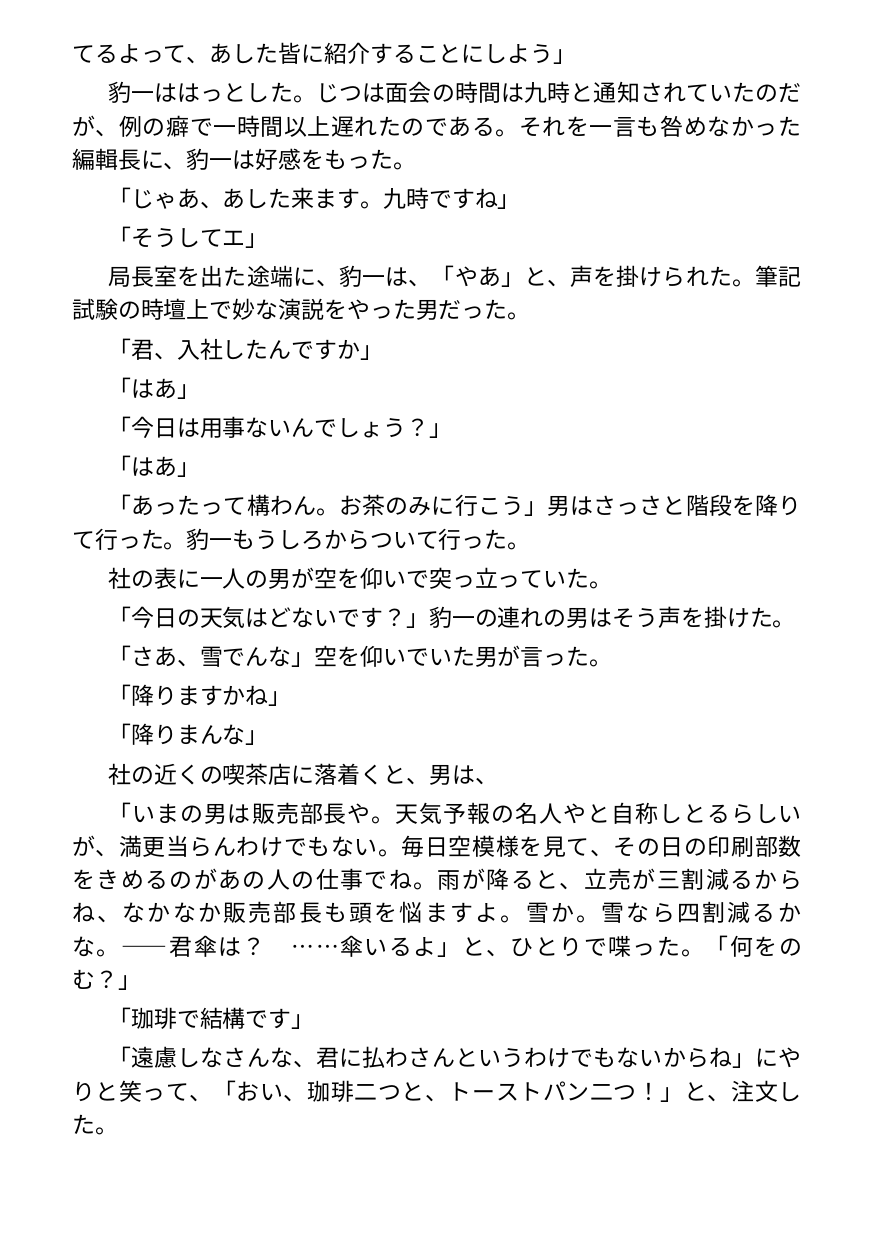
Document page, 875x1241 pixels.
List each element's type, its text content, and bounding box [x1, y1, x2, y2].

text 「遠慮しなさんな、君に払わさんというわけでもないからね」にやりと笑って、「おい、珈琲二つと、トーストパン二つ！」と、注文した。 [72, 1040, 802, 1140]
text 「そうしてエ」 [72, 220, 802, 253]
text 「珈琲で結構です」 [72, 1001, 802, 1034]
text 「君、入社したんですか」 [72, 332, 802, 365]
text 「あったって構わん。お茶のみに行こう」男はさっさと階段を降りて行った。豹一もうしろからついて行った。 [72, 488, 802, 555]
text 「降りまんな」 [72, 717, 802, 751]
text 局長室を出た途端に、豹一は、「やあ」と、声を掛けられた。筆記試験の時壇上で妙な演説をやった男だった。 [72, 259, 802, 326]
text 「今日は用事ないんでしょう？」 [72, 410, 802, 443]
text 豹一ははっとした。じつは面会の時間は九時と通知されていたのだが、例の癖で一時間以上遅れたのである。それを一言も咎めなかった編輯長に、豹一は好感をもった。 [72, 75, 802, 175]
text てるよって、あした皆に紹介することにしよう」 [72, 36, 802, 69]
text 「はあ」 [72, 449, 802, 482]
text 「降りますかね」 [72, 678, 802, 711]
text 「じゃあ、あした来ます。九時ですね」 [72, 181, 802, 214]
text 「さあ、雪でんな」空を仰いでいた男が言った。 [72, 639, 802, 672]
text 「今日の天気はどないです？」豹一の連れの男はそう声を掛けた。 [72, 600, 802, 633]
text 「いまの男は販売部長や。天気予報の名人やと自称しとるらしいが、満更当らんわけでもない。毎日空模様を見て、その日の印刷部数をきめるのがあの人の仕事でね。雨が降ると、立売が三割減るからね、なかなか販売部長も頭を悩ますよ。雪か。雪なら四割減るかな。――君傘は？ ……傘いるよ」と、ひとりで喋った。「何をのむ？」 [72, 796, 802, 995]
text 社の表に一人の男が空を仰いで突っ立っていた。 [72, 561, 802, 594]
text 社の近くの喫茶店に落着くと、男は、 [72, 756, 802, 790]
text 「はあ」 [72, 371, 802, 404]
